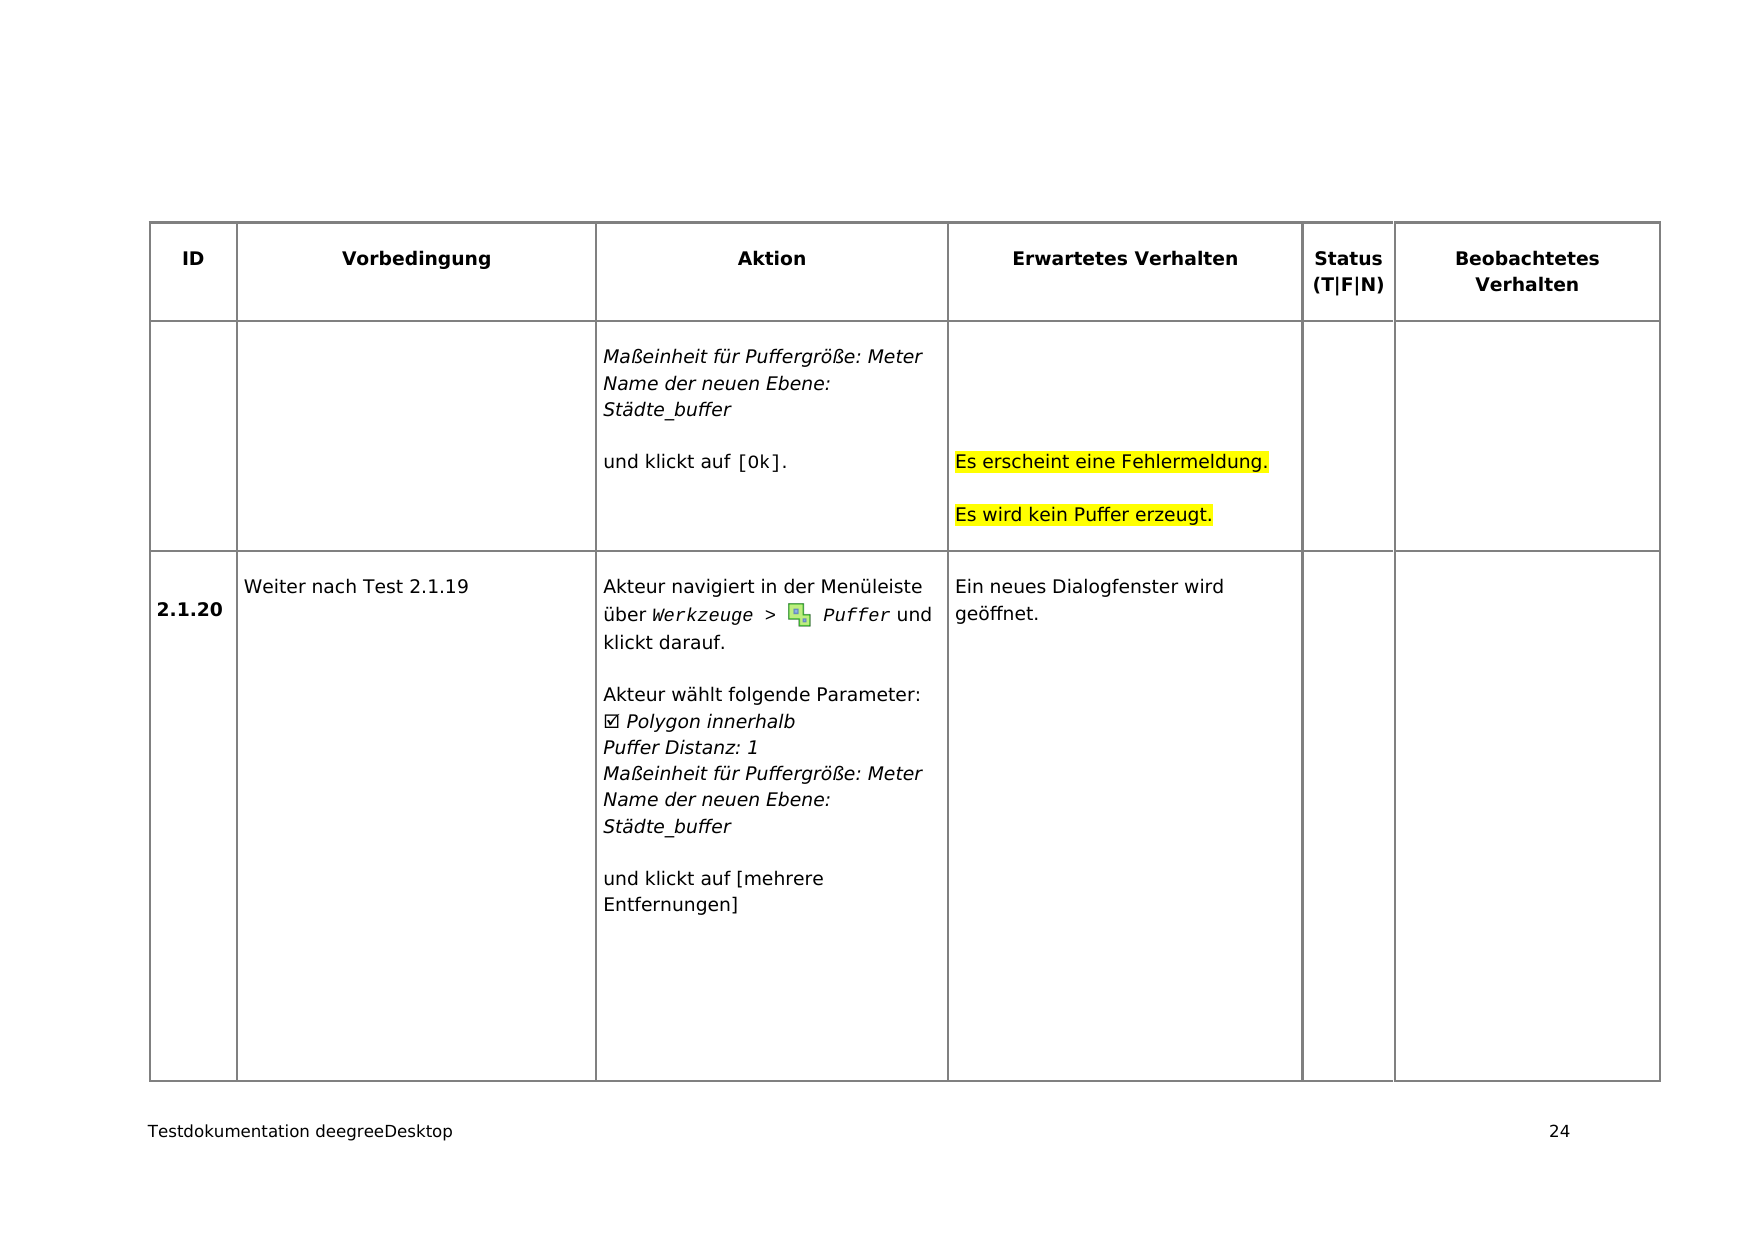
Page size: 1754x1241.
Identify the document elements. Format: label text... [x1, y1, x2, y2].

table_cell Maßeinheit für Puffergröße: Meter Name der neuen Ebene: Städte_buffer und klickt auf [Ok]. [597, 322, 947, 550]
table_cell Ein neues Dialogfenster wird geöffnet. [949, 552, 1301, 1080]
table_cell Akteur navigiert in der Menüleiste über Werkzeuge > Puffer und klickt darauf. Akteur wählt folgende Parameter:  Polygon innerhalb Puffer Distanz: 1 Maßeinheit für Puffergröße: Meter Name der neuen Ebene: Städte_buffer und klickt auf [mehrere Entfernungen] [597, 552, 947, 1080]
table_header Erwartetes Verhalten [949, 224, 1301, 320]
table_header Beobachtetes Verhalten [1396, 224, 1659, 320]
table_cell Weiter nach Test 2.1.19 [238, 552, 595, 1080]
table_header ID [151, 224, 236, 320]
table_cell [1396, 322, 1659, 550]
table_cell Es erscheint eine Fehlermeldung. Es wird kein Puffer erzeugt. [949, 322, 1301, 550]
table_cell [1304, 552, 1393, 1080]
table_cell [1396, 552, 1659, 1080]
table_header Aktion [597, 224, 947, 320]
table_cell [151, 322, 236, 550]
picture [787, 602, 812, 628]
table_cell [151, 552, 236, 1080]
table_header Status (T|F|N) [1304, 224, 1393, 320]
table_cell [238, 322, 595, 550]
table_cell [1304, 322, 1393, 550]
table_header Vorbedingung [238, 224, 595, 320]
